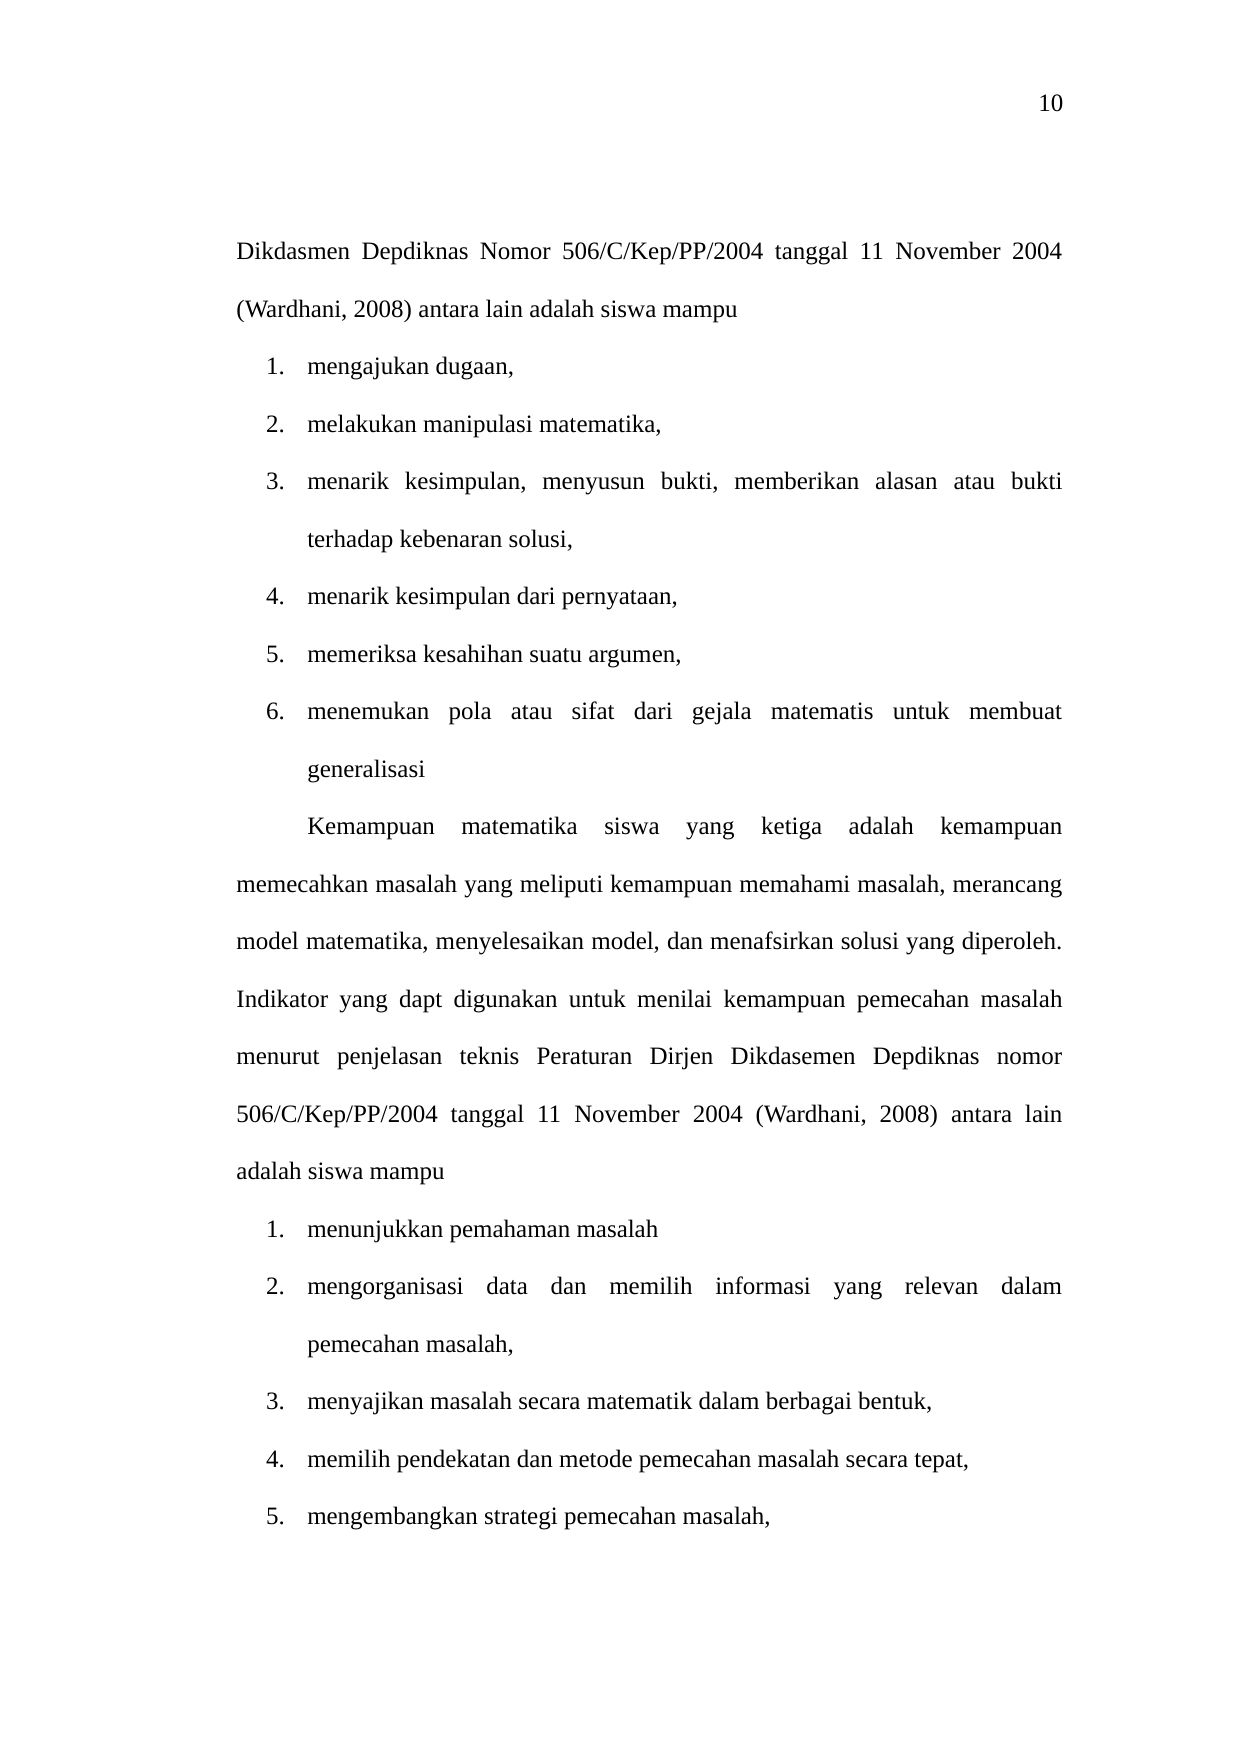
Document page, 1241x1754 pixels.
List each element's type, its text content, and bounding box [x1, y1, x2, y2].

list mengajukan dugaan, [266, 351, 1063, 380]
list menyajikan masalah secara matematik dalam berbagai bentuk, [266, 1386, 1063, 1415]
list memilih pendekatan dan metode pemecahan masalah secara tepat, [266, 1444, 1063, 1472]
list mengembangkan strategi pemecahan masalah, [266, 1501, 1063, 1530]
text Kemampuan matematika siswa yang ketiga adalah kemampuan memecahkan masalah yang meliputi kemampuan memahami masalah, merancang model matematika, menyelesaikan model, dan menafsirkan solusi yang diperoleh. Indikator yang dapt digunakan untuk menilai kemampuan pemecahan masalah menurut penjelasan teknis Peraturan Dirjen Dikdasemen Depdiknas nomor 506/C/Kep/PP/2004 tanggal 11 November 2004 (Wardhani, 2008) antara lain adalah siswa mampu [236, 811, 1063, 1185]
list mengorganisasi data dan memilih informasi yang relevan dalam pemecahan masalah, [266, 1271, 1063, 1357]
list melakukan manipulasi matematika, [266, 409, 1063, 437]
list menunjukkan pemahaman masalah [266, 1214, 1063, 1242]
list menarik kesimpulan dari pernyataan, [266, 581, 1063, 610]
list memeriksa kesahihan suatu argumen, [266, 639, 1063, 667]
text Dikdasmen Depdiknas Nomor 506/C/Kep/PP/2004 tanggal 11 November 2004 (Wardhani, 2008) antara lain adalah siswa mampu [236, 236, 1063, 322]
list menarik kesimpulan, menyusun bukti, memberikan alasan atau bukti terhadap kebenaran solusi, [266, 466, 1063, 552]
list menemukan pola atau sifat dari gejala matematis untuk membuat generalisasi [266, 696, 1063, 782]
